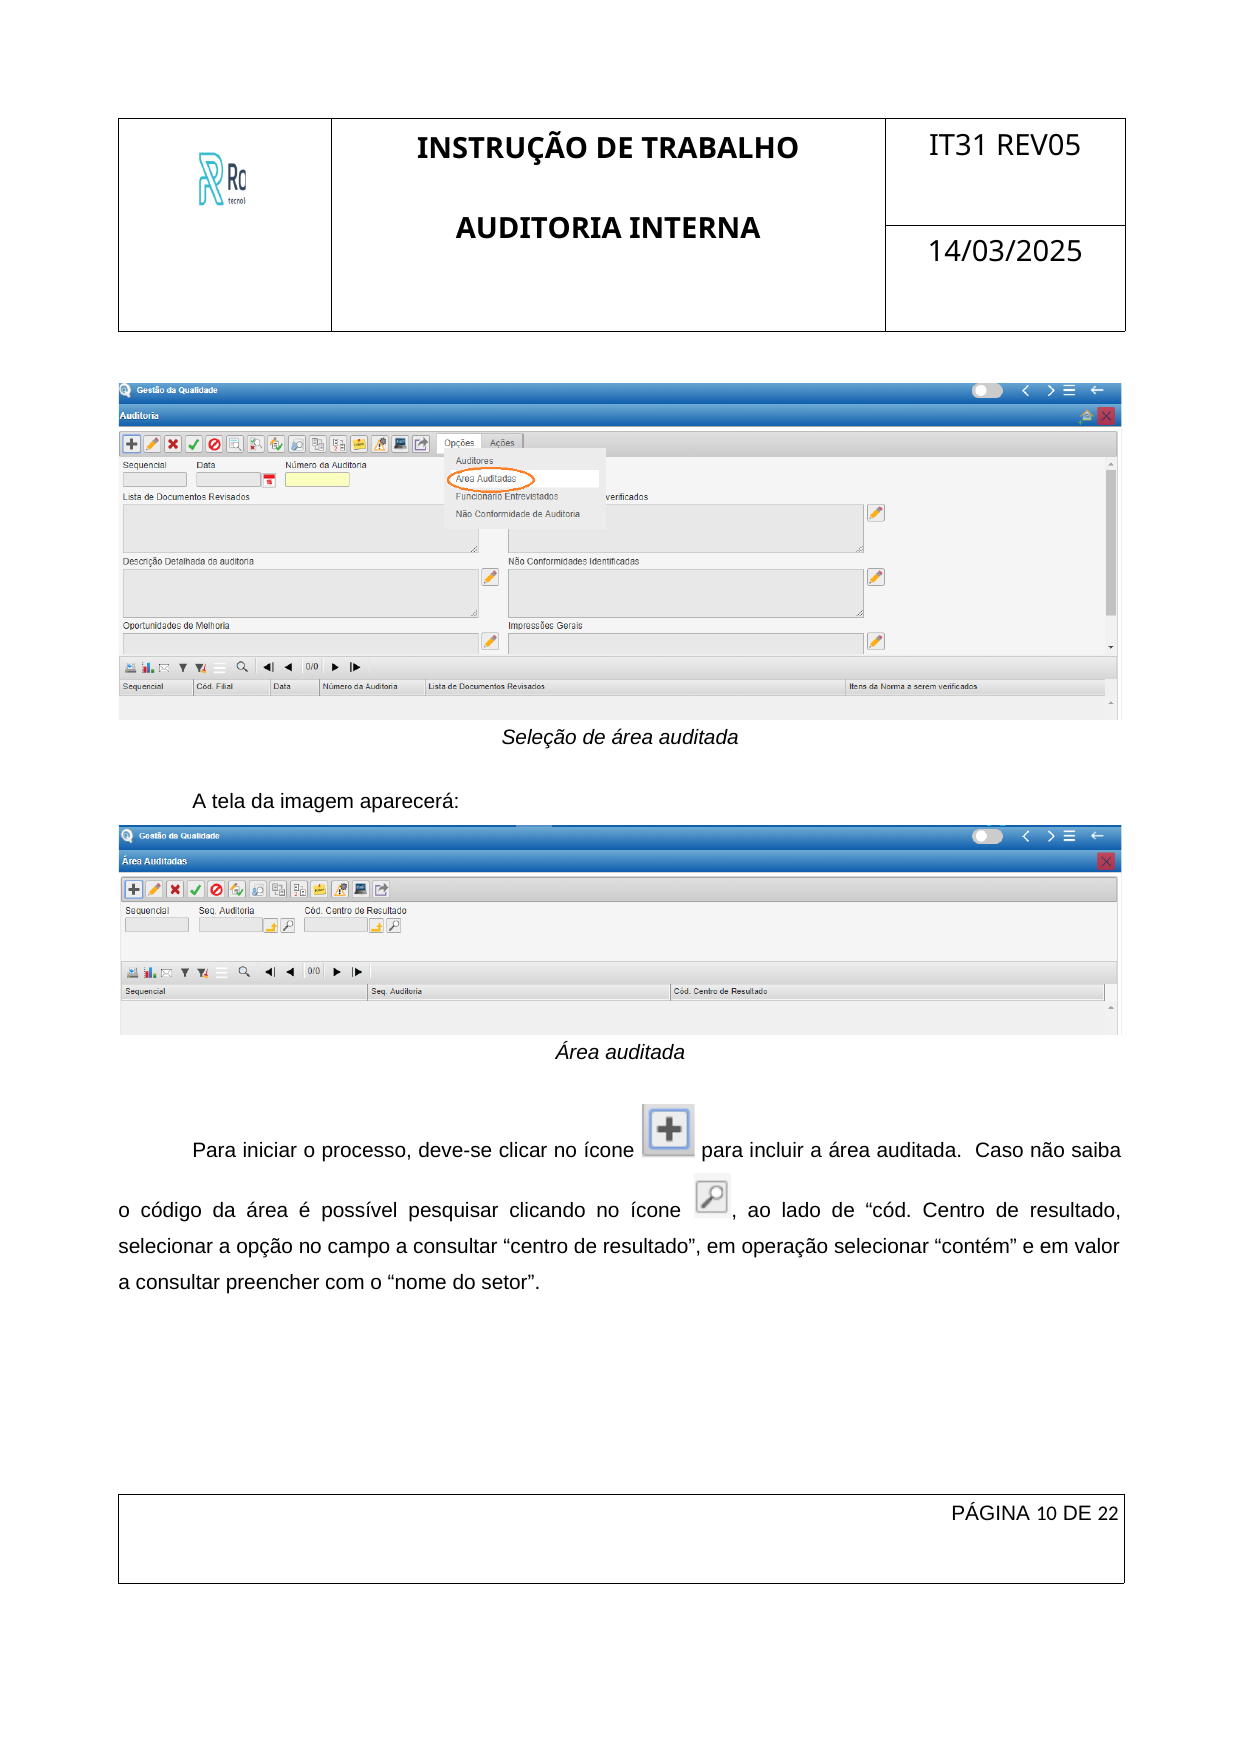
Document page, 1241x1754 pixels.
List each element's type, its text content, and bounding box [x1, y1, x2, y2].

picture [197, 146, 246, 211]
picture [641, 1104, 695, 1158]
picture [118, 825, 1122, 1035]
picture [693, 1173, 731, 1218]
text Área auditada [118, 1040, 1122, 1064]
text Para iniciar o processo, deve-se clicar no ícone para incluir a área auditada. Caso não saiba o código da área é possível pesquisar clicando no ícone , ao lado de “cód. Centro de resultado, selecionar a opção no campo a consultar “centro de resultado”, em operação selecionar “contém” e em valor a consultar preencher com o “nome do setor”. [118, 1104, 1122, 1294]
picture [118, 383, 1122, 720]
text A tela da imagem aparecerá: [118, 789, 1122, 813]
text Seleção de área auditada [118, 724, 1122, 748]
